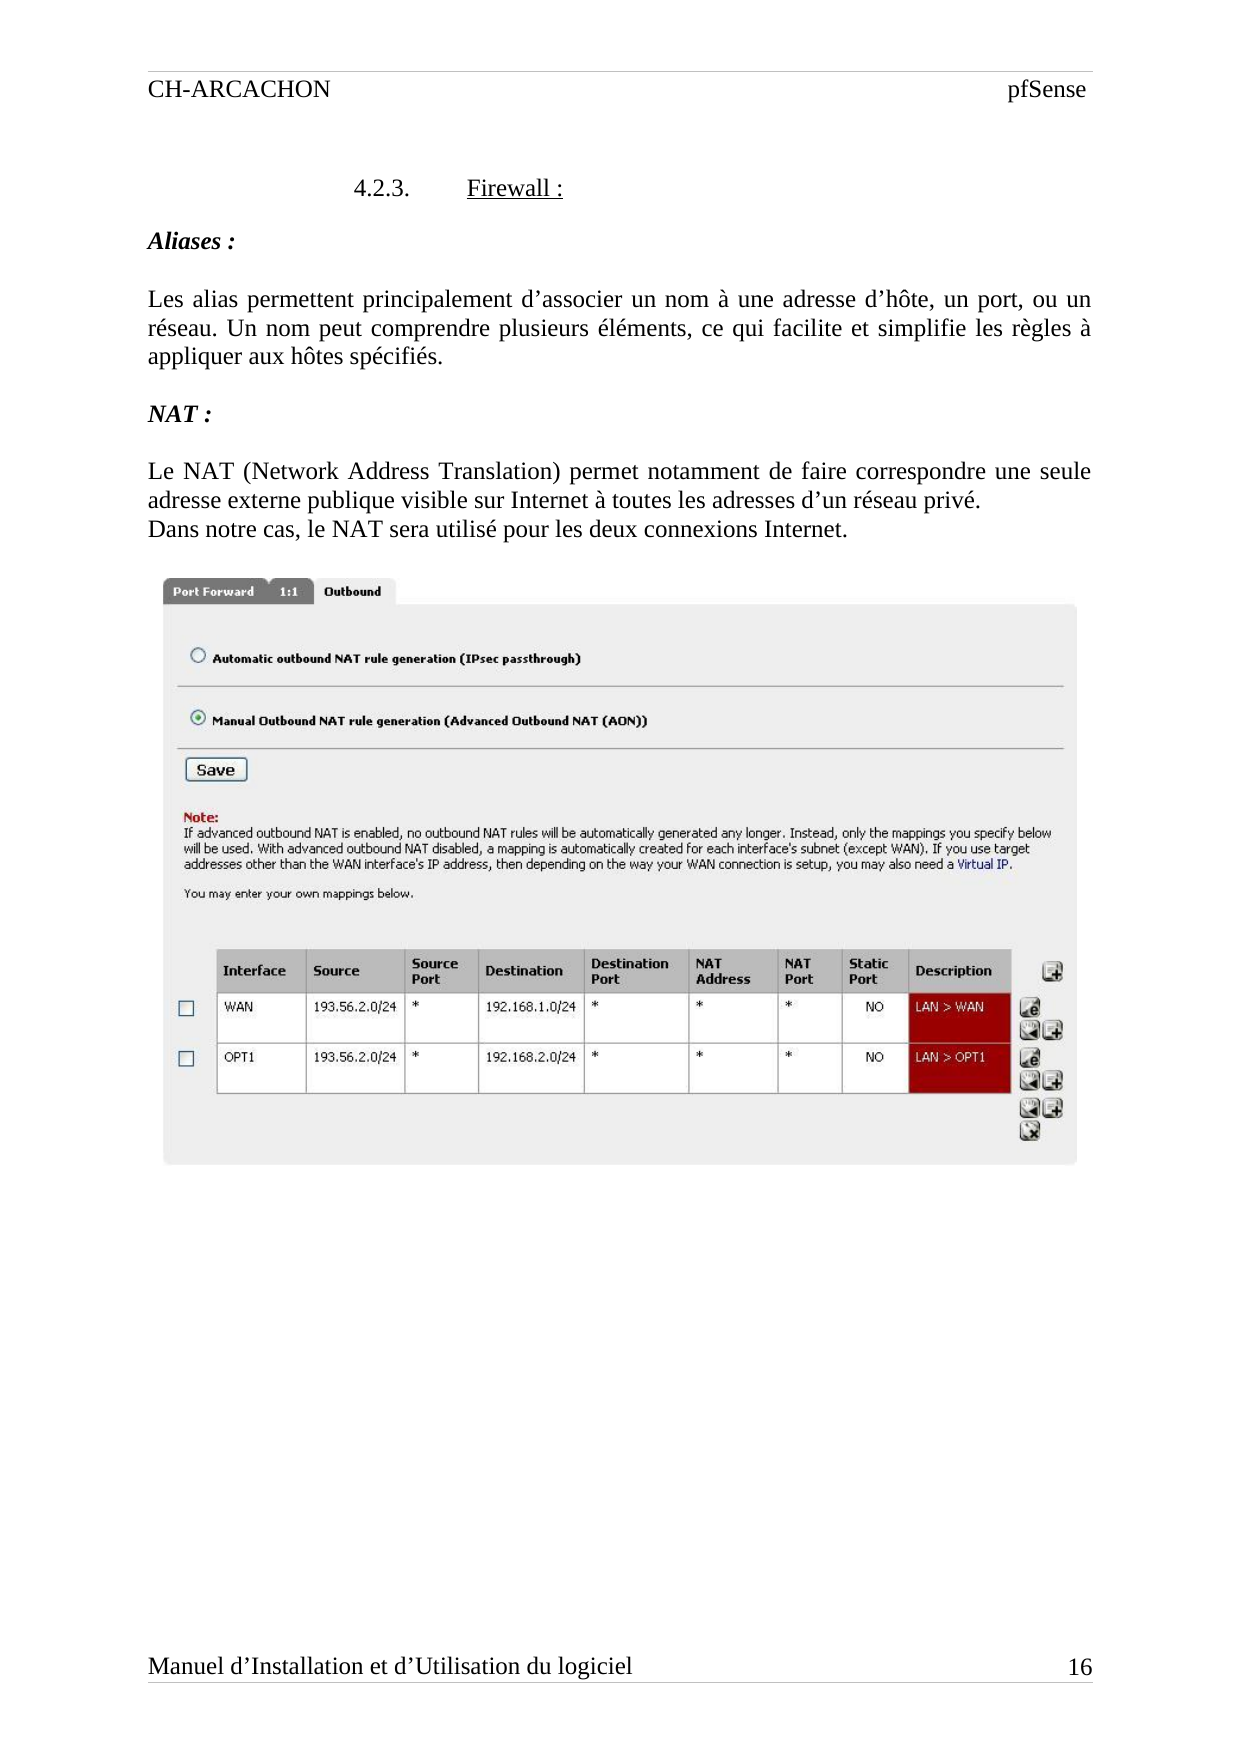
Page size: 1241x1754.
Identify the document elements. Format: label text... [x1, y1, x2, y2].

text Les alias permettent principalement d’associer un nom à une adresse d’hôte, un port, ou un réseau. Un nom peut comprendre plusieurs éléments, ce qui facilite et simplifie les règles à appliquer aux hôtes spécifiés. [148, 284, 1093, 370]
text Dans notre cas, le NAT sera utilisé pour les deux connexions Internet. [148, 514, 1093, 543]
text NAT : [148, 399, 1093, 428]
picture [162, 578, 1077, 1166]
text Aliases : [148, 226, 1093, 255]
text Le NAT (Network Address Translation) permet notamment de faire correspondre une seule adresse externe publique visible sur Internet à toutes les adresses d’un réseau privé. [148, 456, 1093, 514]
subtitle Firewall : [354, 173, 1093, 201]
